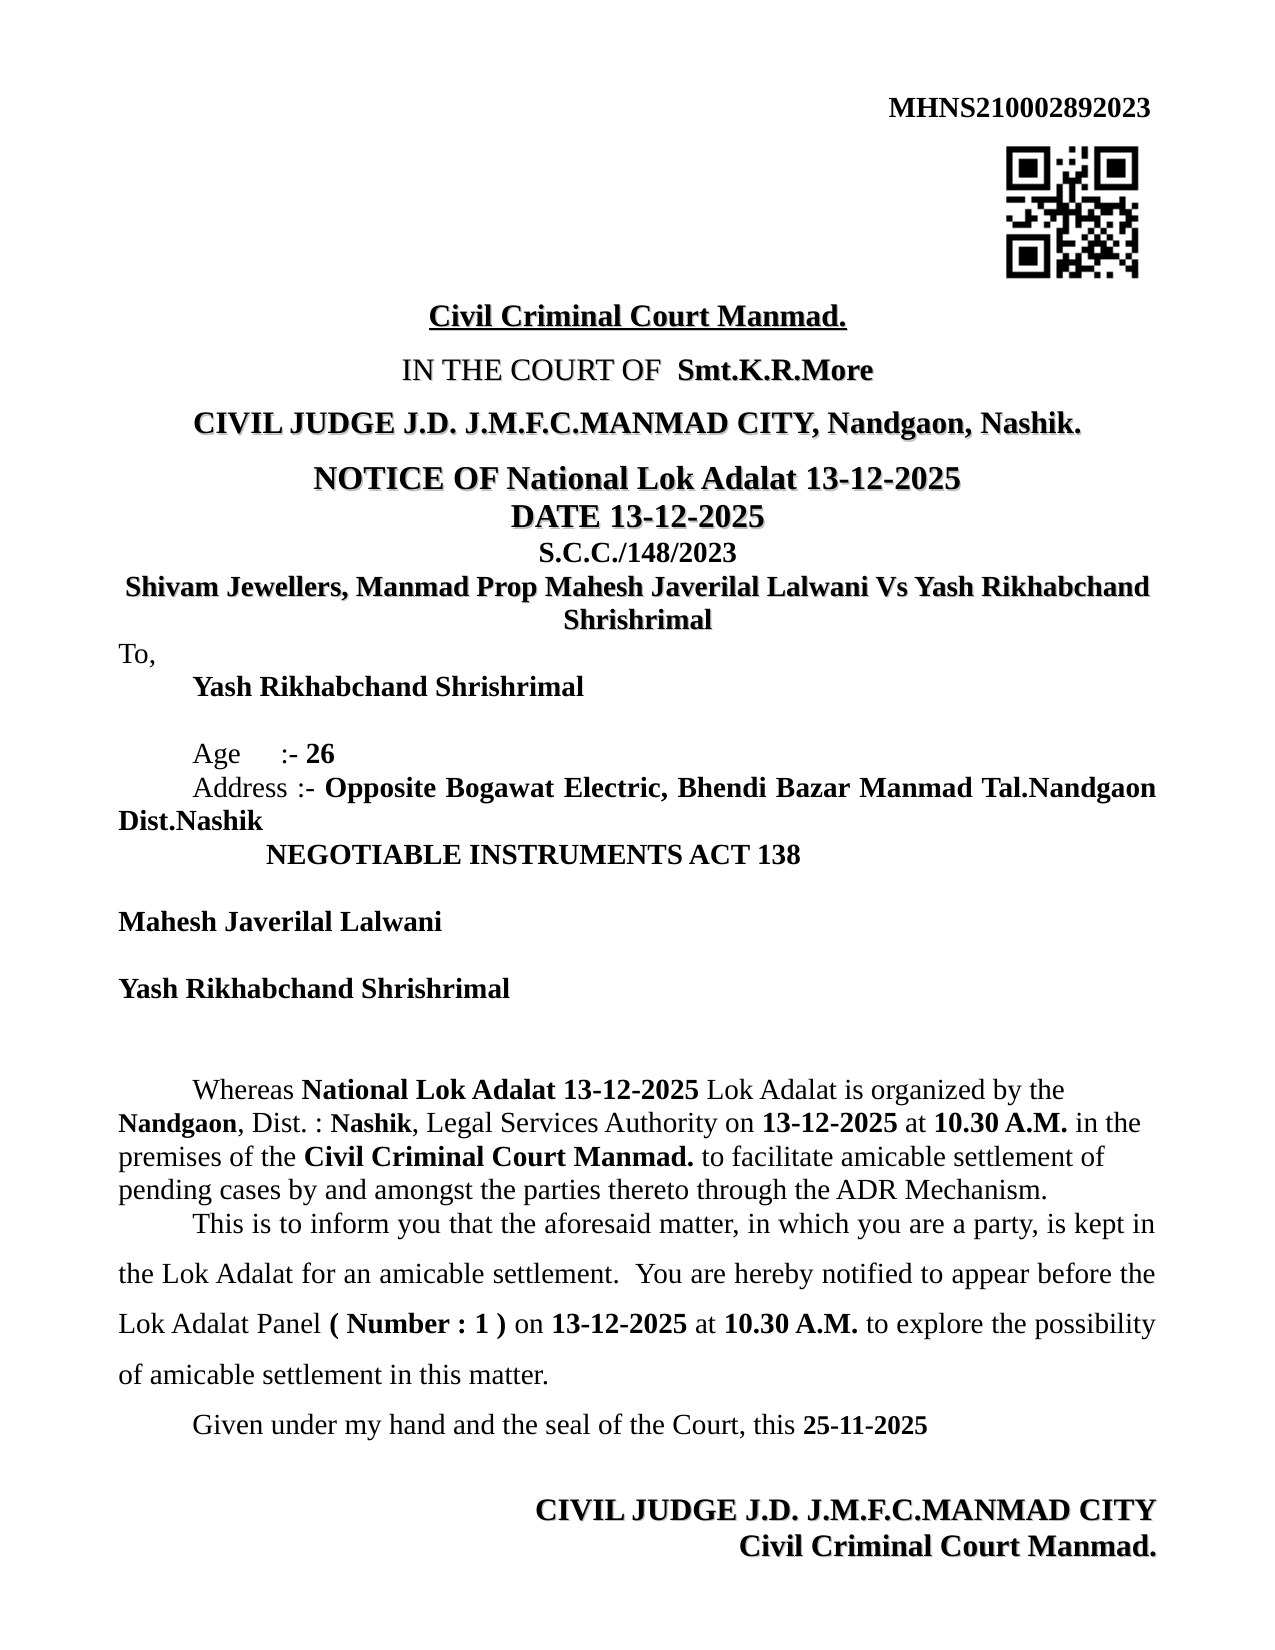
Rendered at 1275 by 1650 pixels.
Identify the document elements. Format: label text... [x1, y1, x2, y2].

picture [994, 134, 1151, 291]
text NEGOTIABLE INSTRUMENTS ACT 138 [118, 837, 1157, 871]
text This is to inform you that the aforesaid matter, in which you are a party, is kept in the Lok Adalat for an amicable settlement. You are hereby notified to appear before the Lok Adalat Panel ( Number : 1 ) on 13-12-2025 at 10.30 A.M. to explore the possibility of amicable settlement in this matter. [118, 1206, 1157, 1390]
text IN THE COURT OF Smt.K.R.More [118, 351, 1157, 387]
text NOTICE OF National Lok Adalat 13-12-2025 [118, 458, 1157, 497]
text Shivam Jewellers, Manmad Prop Mahesh Javerilal Lalwani Vs Yash Rikhabchand Shrishrimal [118, 569, 1157, 636]
text Age :- 26 [118, 736, 1157, 770]
text Civil Criminal Court Manmad. [118, 1527, 1157, 1563]
table_header MHNS210002892023 [864, 85, 1156, 129]
text Given under my hand and the seal of the Court, this 25-11-2025 [118, 1407, 1157, 1441]
text Civil Criminal Court Manmad. [118, 297, 1157, 333]
text CIVIL JUDGE J.D. J.M.F.C.MANMAD CITY, Nandgaon, Nashik. [118, 404, 1157, 441]
text CIVIL JUDGE J.D. J.M.F.C.MANMAD CITY [118, 1491, 1157, 1527]
text Yash Rikhabchand Shrishrimal [118, 971, 1157, 1005]
text Whereas National Lok Adalat 13-12-2025 Lok Adalat is organized by the Nandgaon, Dist. : Nashik, Legal Services Authority on 13-12-2025 at 10.30 A.M. in the premises of the Civil Criminal Court Manmad. to facilitate amicable settlement of pending cases by and amongst the parties thereto through the ADR Mechanism. [118, 1072, 1157, 1206]
text Address :- Opposite Bogawat Electric, Bhendi Bazar Manmad Tal.Nandgaon Dist.Nashik [118, 770, 1157, 837]
text Mahesh Javerilal Lalwani [118, 904, 1157, 938]
text DATE 13-12-2025 [118, 497, 1157, 535]
text Yash Rikhabchand Shrishrimal [118, 669, 1157, 703]
text To, [118, 636, 1157, 669]
text S.C.C./148/2023 [118, 535, 1157, 569]
table_cell [864, 130, 1156, 297]
